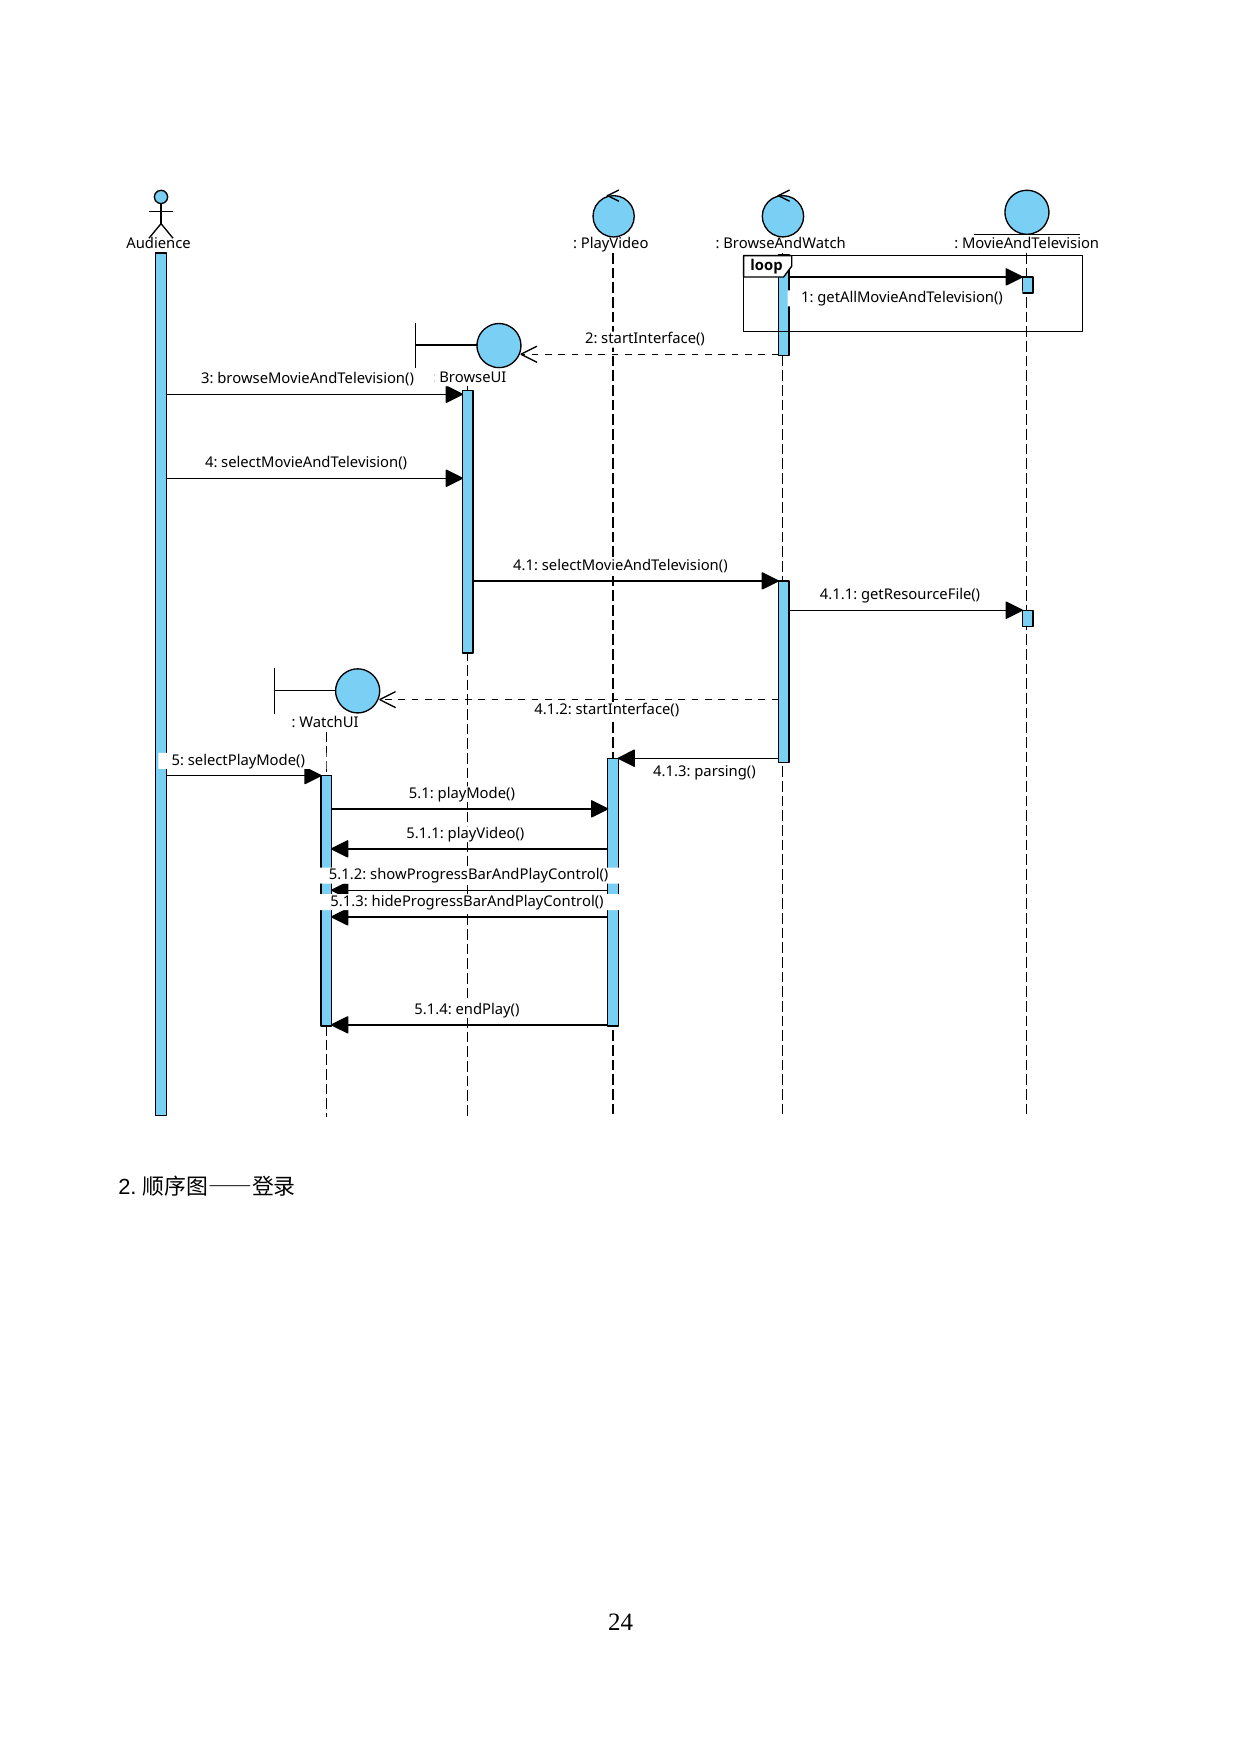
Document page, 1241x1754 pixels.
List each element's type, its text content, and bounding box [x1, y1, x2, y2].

subtitle 顺序图——登录 [118, 1169, 1123, 1201]
